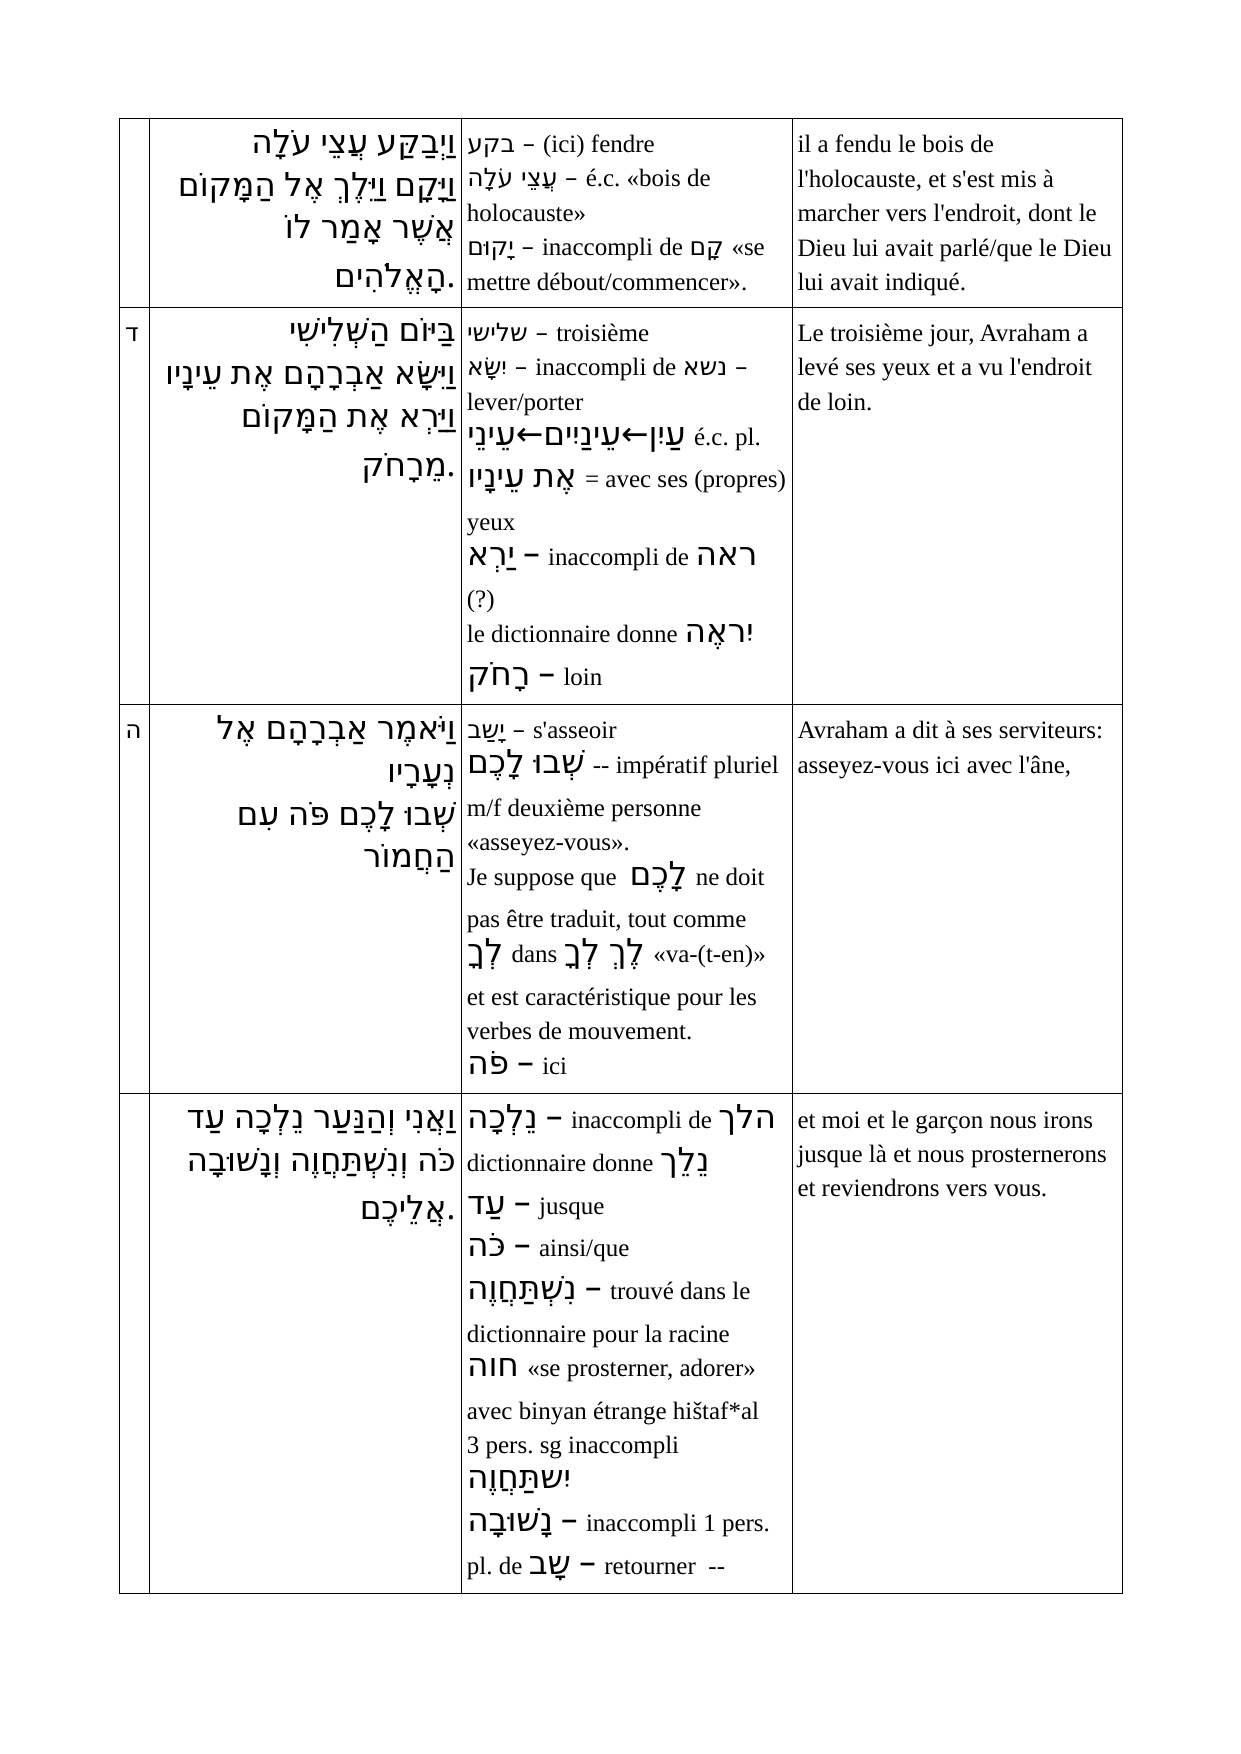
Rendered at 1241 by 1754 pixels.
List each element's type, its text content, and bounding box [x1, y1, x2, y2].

table_cell Avraham a dit à ses serviteurs: asseyez-vous ici avec l'âne, [793, 705, 1122, 1093]
table_cell וַאֲנִי וְהַנַּעַר נֵלְכָה עַד כֹּה וְנִשְׁתַּחֲוֶה וְנָשׁוּבָה אֲלֵיכֶם. [150, 1094, 461, 1593]
table_cell ד [120, 308, 149, 704]
table_cell ה [120, 705, 149, 1093]
table_cell וַיֹּאמֶר אַבְרָהָם אֶל נְעָרָיו שְׁבוּ לָכֶם פֹּה עִם הַחֲמוֹר [150, 705, 461, 1093]
table_cell וַיְבַקַּע עֲצֵי עֹלָה וַיָּקָם וַיֵּלֶךְ אֶל הַמָּקוֹם אֲשֶׁר אָמַר לוֹ הָאֱלֹהִים. [150, 119, 461, 307]
table_cell [120, 119, 149, 307]
table_cell בקע – (ici) fendre עֲצֵי עׂלָה – é.c. «bois de holocauste» יָקוּם – inaccompli de קָם «se mettre débout/commencer». [462, 119, 792, 307]
table_cell Le troisième jour, Avraham a levé ses yeux et a vu l'endroit de loin. [793, 308, 1122, 704]
table_cell et moi et le garçon nous irons jusque là et nous prosternerons et reviendrons vers vous. [793, 1094, 1122, 1593]
table_cell נֵלְכָה – inaccompli de הלך dictionnaire donne נֵלֵך עַד – jusque כּׂה – ainsi/que נִשְׁתַּחֲוֶה – trouvé dans le dictionnaire pour la racine חוה «se prosterner, adorer» avec binyan étrange hištaf*al 3 pers. sg inaccompli יִשתַּחֲוֶה נָשׁוּבָה – inaccompli 1 pers. pl. de שָב – retourner -- racine irregulière שוב [462, 1094, 792, 1593]
table_cell il a fendu le bois de l'holocauste, et s'est mis à marcher vers l'endroit, dont le Dieu lui avait parlé/que le Dieu lui avait indiqué. [793, 119, 1122, 307]
table_cell יָשַב – s'asseoir שְׁבוּ לָכֶם -- impératif pluriel m/f deuxième personne «asseyez-vous». Je suppose que לָכֶם ne doit pas être traduit, tout comme לְךָ dans לֶךְ לְךָ «va-(t-en)» et est caractéristique pour les verbes de mouvement. פּׂה – ici [462, 705, 792, 1093]
table_cell בַּיּוֹם הַשְּׁלִישִׁי וַיִּשָּׂא אַבְרָהָם אֶת עֵינָיו וַיַּרְא אֶת הַמָּקוֹם מֵרָחֹק. [150, 308, 461, 704]
table_cell [120, 1094, 149, 1593]
table_cell שלישי – troisième יִשָּׂא – inaccompli de נשא – lever/porter עַיִן←עֵינַיִים←עֵינֵי é.c. pl. אֶת עֵינָיו = avec ses (propres) yeux יַרְא – inaccompli de ראה (?) le dictionnaire donne יִראֶה רָחֹק – loin [462, 308, 792, 704]
